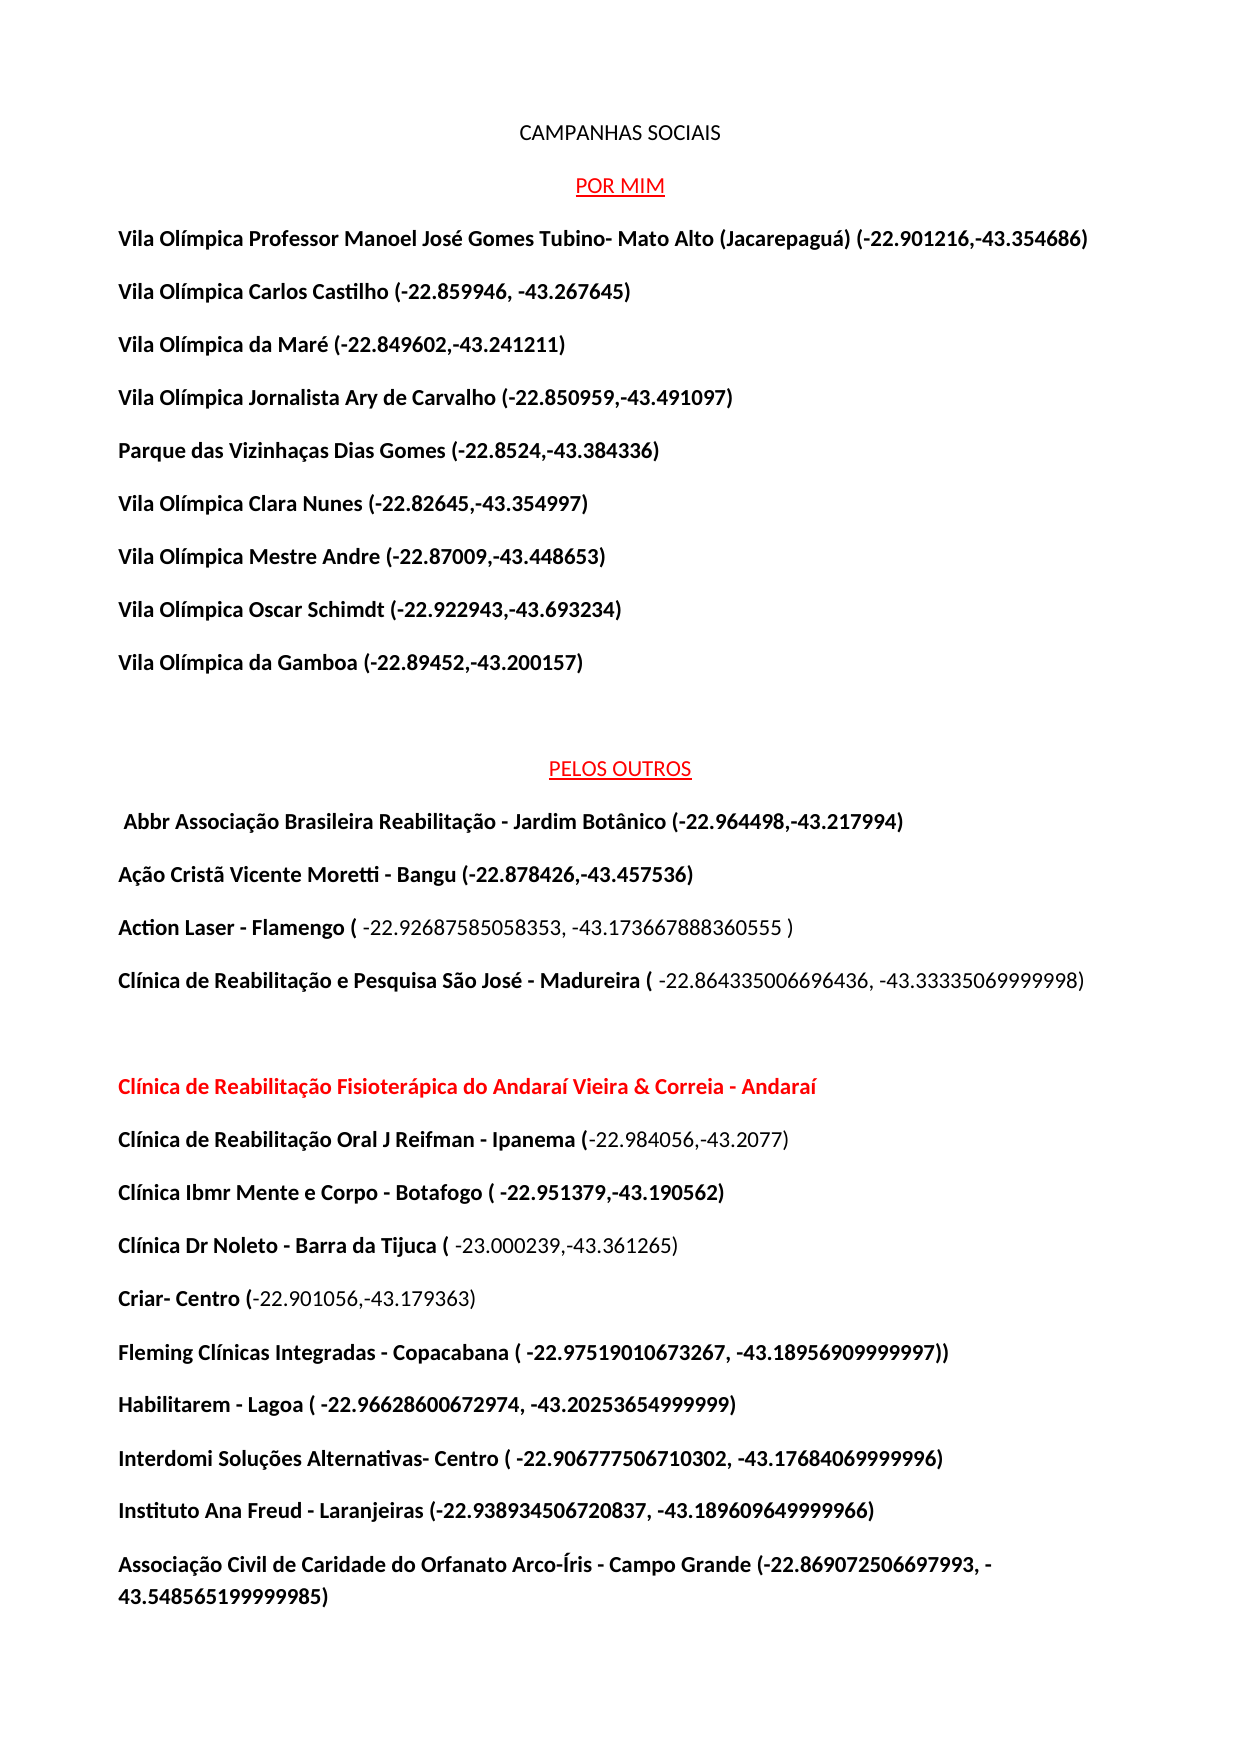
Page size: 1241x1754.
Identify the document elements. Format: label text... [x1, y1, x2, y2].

text Vila Olímpica Carlos Castilho (-22.859946, -43.267645) [118, 277, 1122, 305]
text Criar- Centro (-22.901056,-43.179363) [118, 1284, 1122, 1313]
text Fleming Clínicas Integradas - Copacabana ( -22.97519010673267, -43.18956909999997)) [118, 1338, 1122, 1366]
text Clínica de Reabilitação e Pesquisa São José - Madureira ( -22.864335006696436, -43.33335069999998) [118, 966, 1122, 994]
text Vila Olímpica da Gamboa (-22.89452,-43.200157) [118, 648, 1122, 676]
text CAMPANHAS SOCIAIS [118, 118, 1122, 146]
text PELOS OUTROS [118, 754, 1122, 782]
text Vila Olímpica Clara Nunes (-22.82645,-43.354997) [118, 489, 1122, 517]
text Clínica Dr Noleto - Barra da Tijuca ( -23.000239,-43.361265) [118, 1232, 1122, 1259]
text Abbr Associação Brasileira Reabilitação - Jardim Botânico (-22.964498,-43.217994) [118, 807, 1122, 835]
text POR MIM [118, 171, 1122, 199]
text Vila Olímpica Jornalista Ary de Carvalho (-22.850959,-43.491097) [118, 383, 1122, 411]
text Instituto Ana Freud - Laranjeiras (-22.938934506720837, -43.189609649999966) [118, 1497, 1122, 1525]
text Parque das Vizinhaças Dias Gomes (-22.8524,-43.384336) [118, 436, 1122, 464]
text Clínica de Reabilitação Oral J Reifman - Ipanema (-22.984056,-43.2077) [118, 1126, 1122, 1153]
text Vila Olímpica da Maré (-22.849602,-43.241211) [118, 330, 1122, 358]
text Vila Olímpica Mestre Andre (-22.87009,-43.448653) [118, 542, 1122, 570]
text Interdomi Soluções Alternativas- Centro ( -22.906777506710302, -43.17684069999996) [118, 1444, 1122, 1472]
text Action Laser - Flamengo ( -22.92687585058353, -43.173667888360555 ) [118, 913, 1122, 941]
text Ação Cristã Vicente Moretti - Bangu (-22.878426,-43.457536) [118, 860, 1122, 888]
text Vila Olímpica Oscar Schimdt (-22.922943,-43.693234) [118, 595, 1122, 623]
text Associação Civil de Caridade do Orfanato Arco-Íris - Campo Grande (-22.869072506697993, -43.548565199999985) [118, 1550, 1122, 1610]
text Clínica de Reabilitação Fisioterápica do Andaraí Vieira & Correia - Andaraí [118, 1072, 1122, 1101]
text Clínica Ibmr Mente e Corpo - Botafogo ( -22.951379,-43.190562) [118, 1178, 1122, 1207]
text Vila Olímpica Professor Manoel José Gomes Tubino- Mato Alto (Jacarepaguá) (-22.901216,-43.354686) [118, 224, 1122, 252]
text Habilitarem - Lagoa ( -22.96628600672974, -43.20253654999999) [118, 1391, 1122, 1419]
